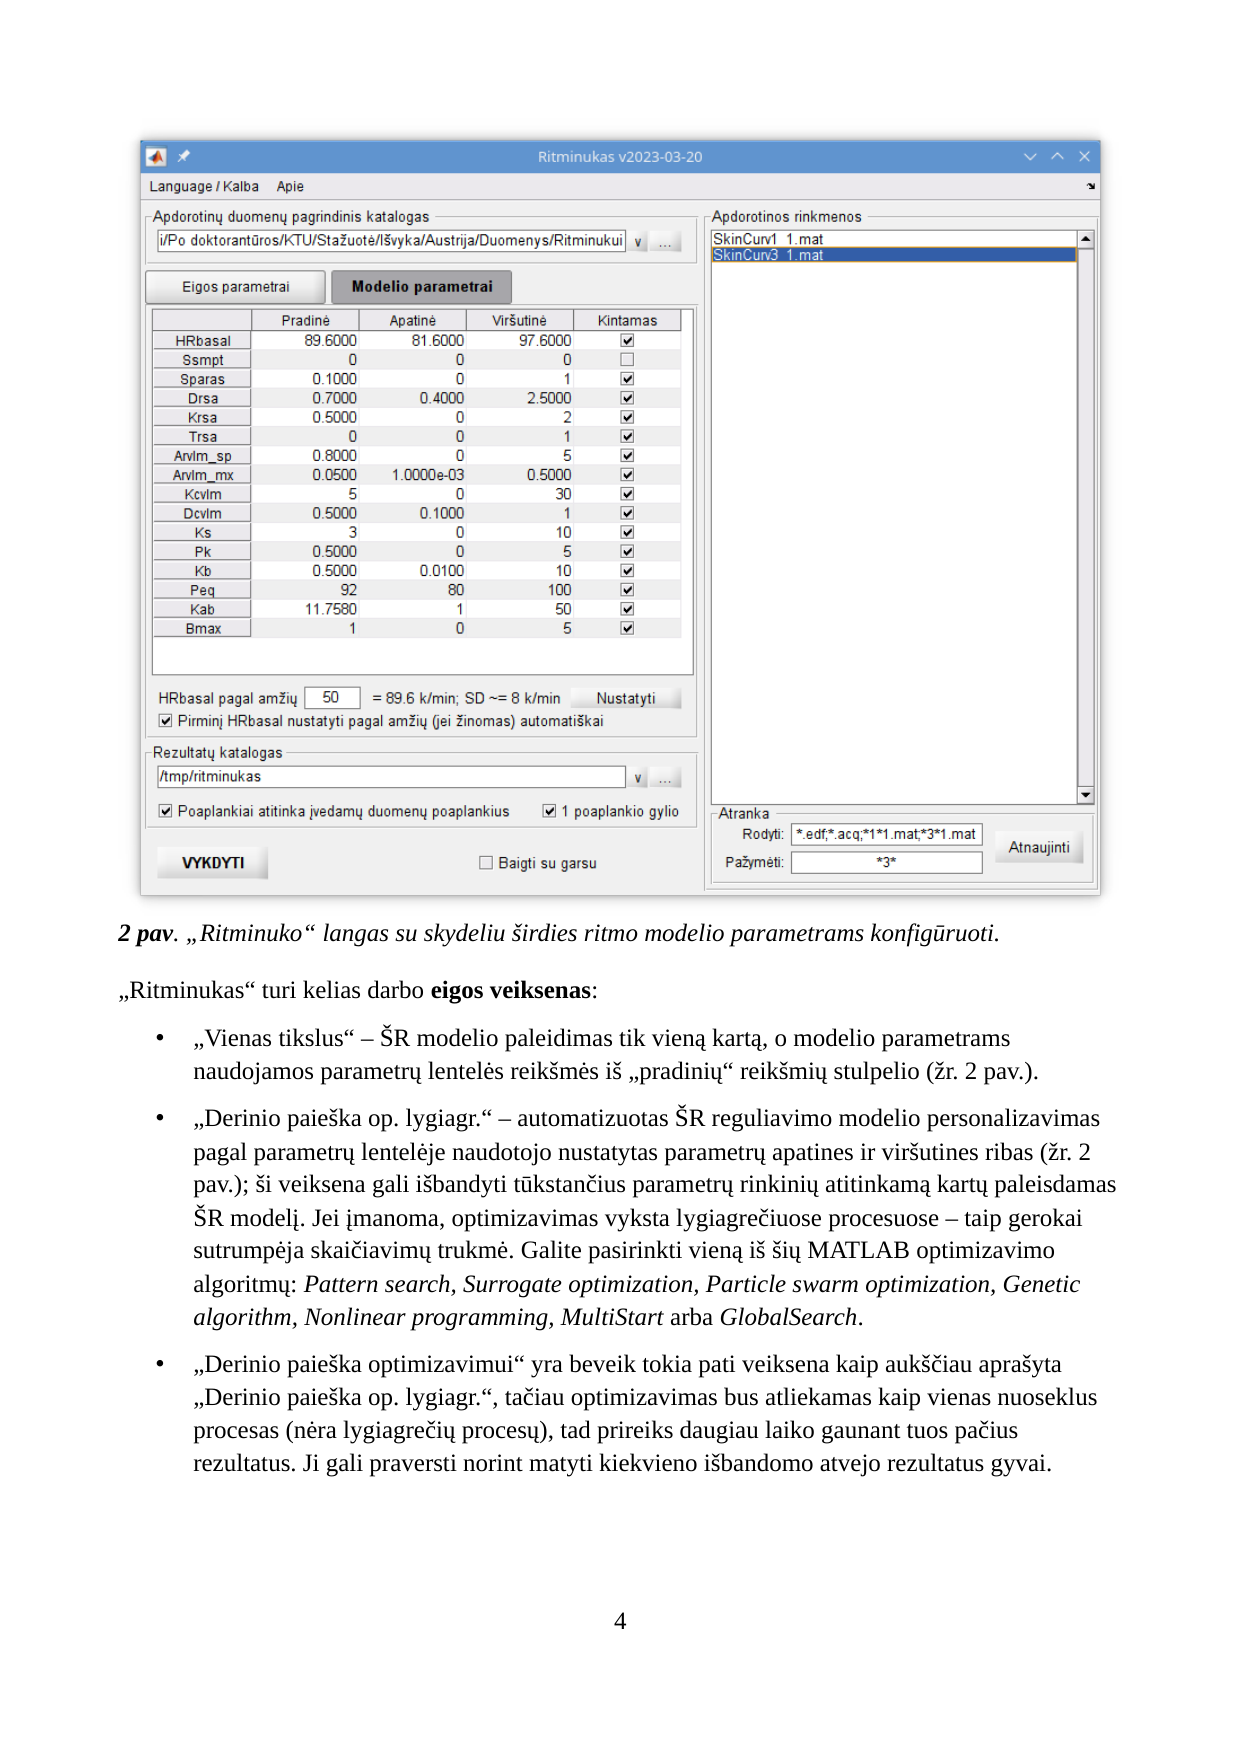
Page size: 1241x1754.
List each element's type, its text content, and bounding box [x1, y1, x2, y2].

list „Vienas tikslus“ – ŠR modelio paleidimas tik vieną kartą, o modelio parametrams naudojamos parametrų lentelės reikšmės iš „pradinių“ reikšmių stulpelio (žr. 2 pav.). [156, 1023, 1122, 1085]
picture [118, 118, 1123, 918]
list „Derinio paieška op. lygiagr.“ – automatizuotas ŠR reguliavimo modelio personalizavimas pagal parametrų lentelėje naudotojo nustatytas parametrų apatines ir viršutines ribas (žr. 2 pav.); ši veiksena gali išbandyti tūkstančius parametrų rinkinių atitinkamą kartų paleisdamas ŠR modelį. Jei įmanoma, optimizavimas vyksta lygiagrečiuose procesuose – taip gerokai sutrumpėja skaičiavimų trukmė. Galite pasirinkti vieną iš šių MATLAB optimizavimo algoritmų: Pattern search, Surrogate optimization, Particle swarm optimization, Genetic algorithm, Nonlinear programming, MultiStart arba GlobalSearch. [156, 1103, 1122, 1330]
text „Ritminukas“ turi kelias darbo eigos veiksenas: [118, 975, 1122, 1004]
text 2 pav. „Ritminuko“ langas su skydeliu širdies ritmo modelio parametrams konfigūruoti. [118, 918, 1122, 947]
list „Derinio paieška optimizavimui“ yra beveik tokia pati veiksena kaip aukščiau aprašyta „Derinio paieška op. lygiagr.“, tačiau optimizavimas bus atliekamas kaip vienas nuoseklus procesas (nėra lygiagrečių procesų), tad prireiks daugiau laiko gaunant tuos pačius rezultatus. Ji gali praversti norint matyti kiekvieno išbandomo atvejo rezultatus gyvai. [156, 1349, 1122, 1477]
